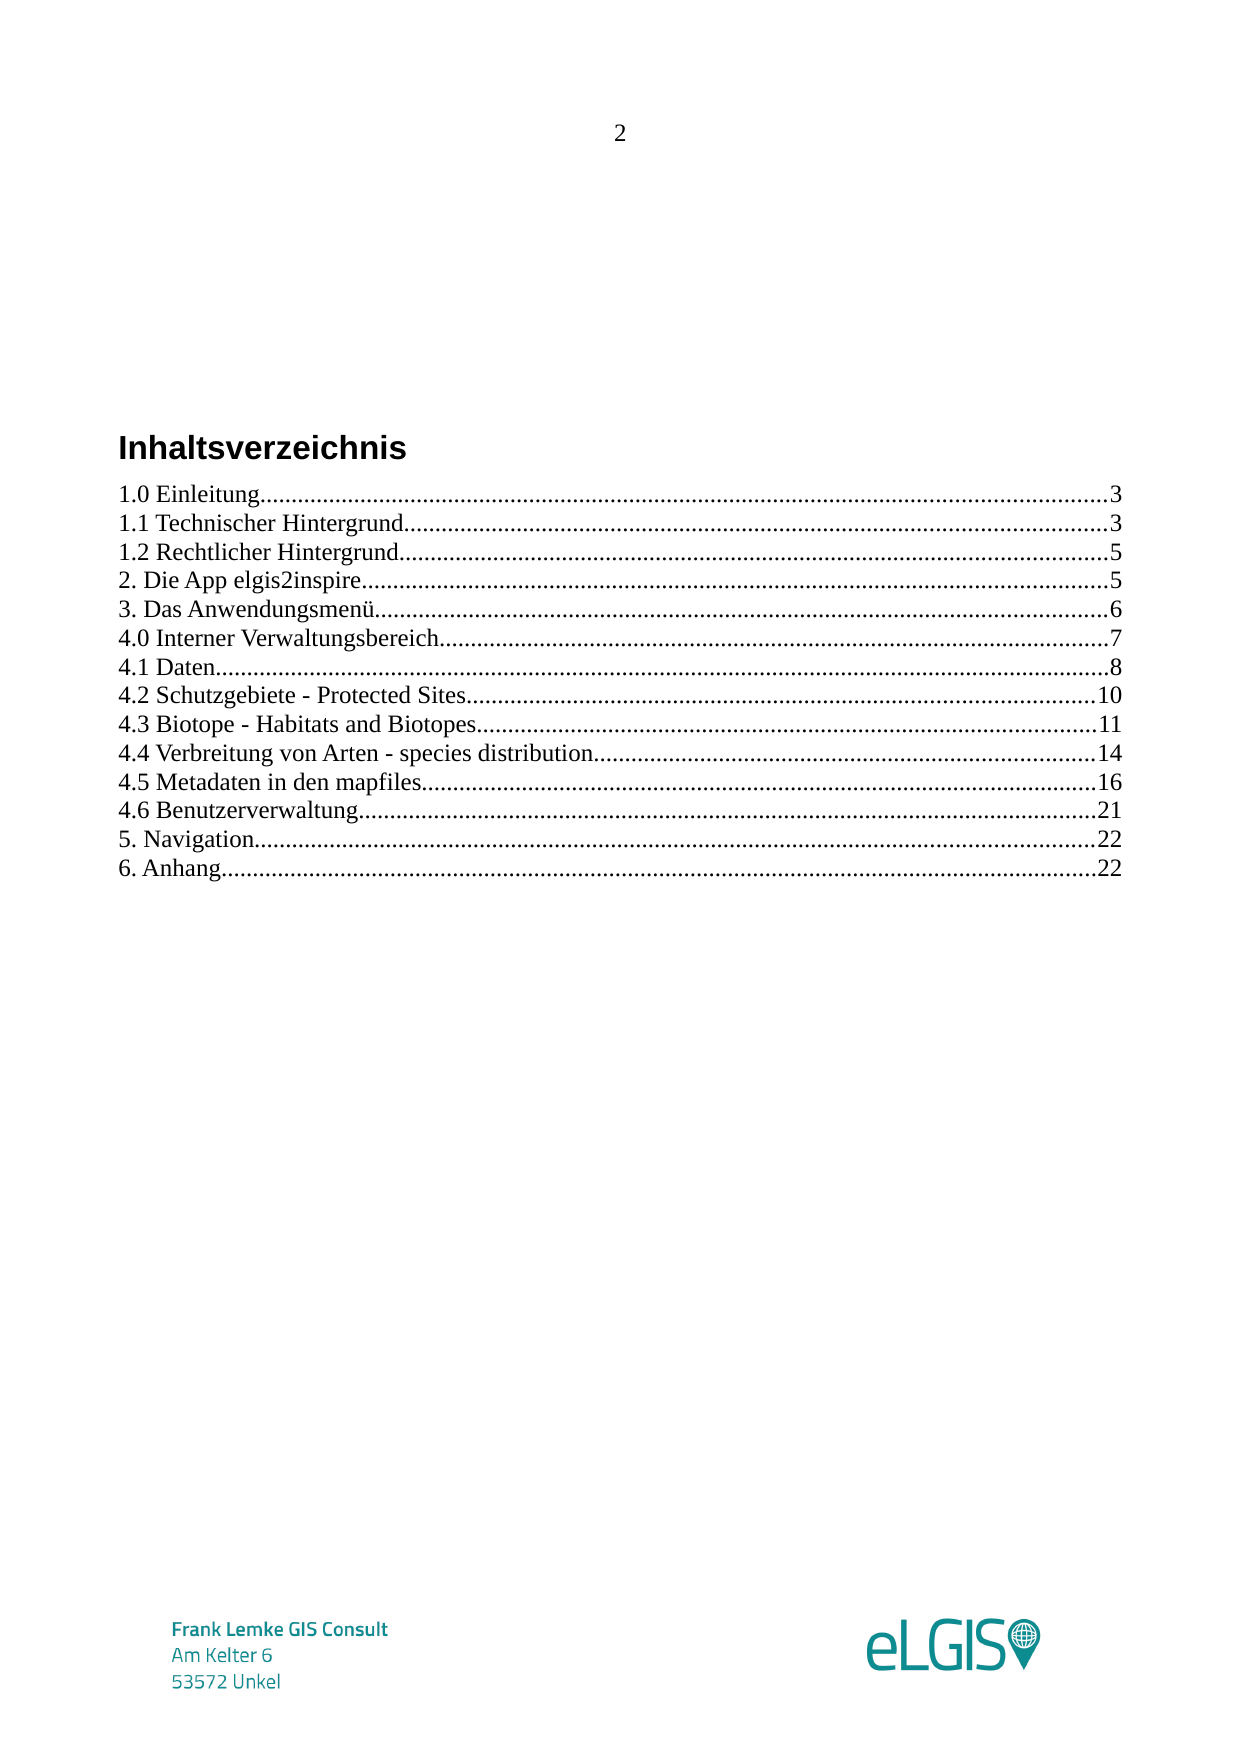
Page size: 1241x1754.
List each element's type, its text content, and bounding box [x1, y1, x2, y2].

text 1.1 Technischer Hintergrund 3 [118, 508, 1122, 537]
text 4.5 Metadaten in den mapfiles 16 [118, 767, 1122, 796]
text 3. Das Anwendungsmenü 6 [118, 594, 1122, 623]
picture [161, 1608, 398, 1705]
text 4.0 Interner Verwaltungsbereich 7 [118, 623, 1122, 652]
text 2. Die App elgis2inspire 5 [118, 566, 1122, 594]
text 6. Anhang 22 [118, 853, 1122, 882]
text 1.0 Einleitung 3 [118, 479, 1122, 508]
picture [864, 1613, 1042, 1675]
text 1.2 Rechtlicher Hintergrund 5 [118, 537, 1122, 566]
text 4.3 Biotope - Habitats and Biotopes 11 [118, 709, 1122, 738]
text 4.6 Benutzerverwaltung 21 [118, 796, 1122, 824]
text 5. Navigation 22 [118, 824, 1122, 853]
text 4.1 Daten 8 [118, 652, 1122, 681]
subtitle Inhaltsverzeichnis [118, 428, 1122, 467]
text 4.4 Verbreitung von Arten - species distribution 14 [118, 738, 1122, 767]
text 4.2 Schutzgebiete - Protected Sites 10 [118, 681, 1122, 709]
